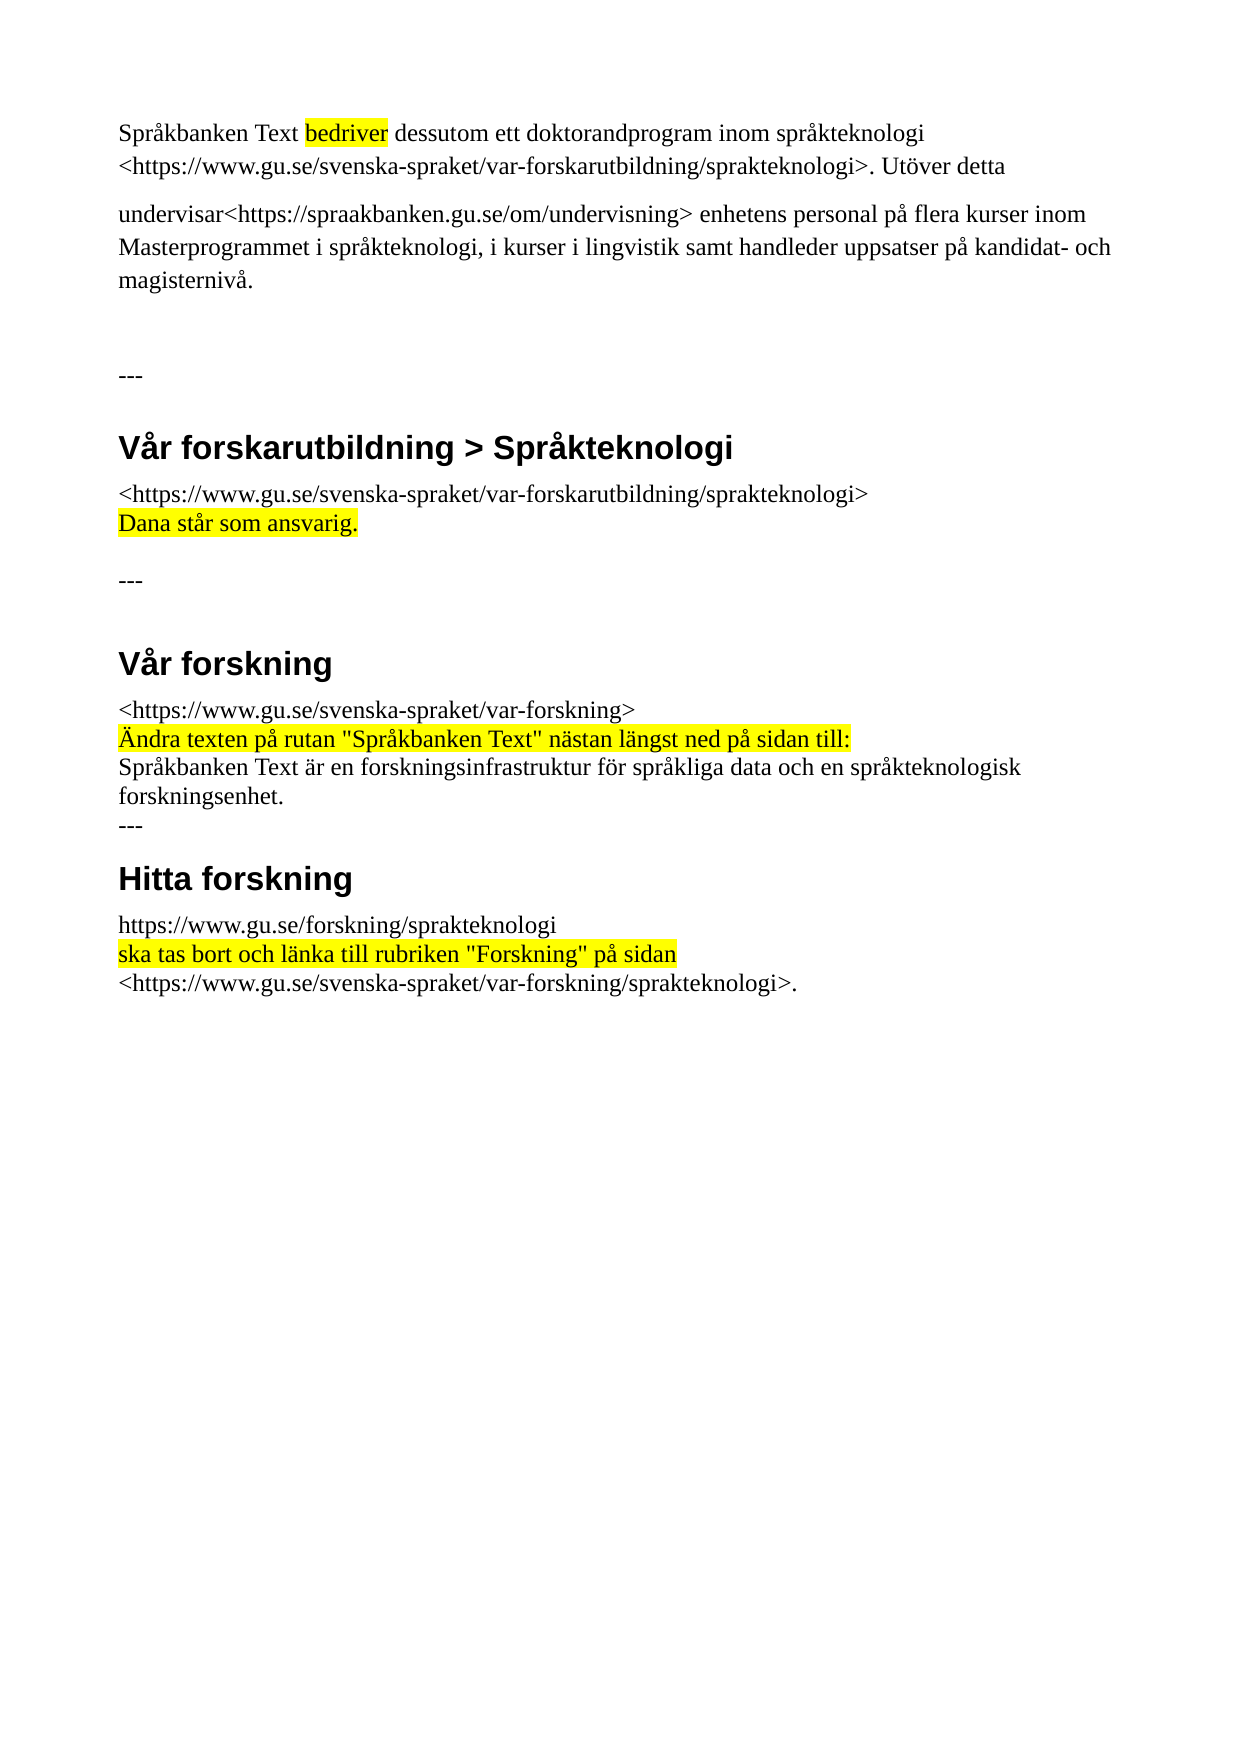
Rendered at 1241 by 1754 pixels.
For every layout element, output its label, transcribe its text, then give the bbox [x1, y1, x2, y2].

text <https://www.gu.se/svenska-spraket/var-forskarutbildning/sprakteknologi> [118, 479, 1122, 508]
text --- [118, 360, 1122, 389]
subtitle Hitta forskning [118, 859, 1122, 898]
text Språkbanken Text är en forskningsinfrastruktur för språkliga data och en språkteknologisk forskningsenhet. [118, 752, 1122, 810]
text --- [118, 810, 1122, 839]
text https://www.gu.se/forskning/sprakteknologi [118, 910, 1122, 939]
text <https://www.gu.se/svenska-spraket/var-forskning> [118, 695, 1122, 724]
subtitle Vår forskarutbildning > Språkteknologi [118, 428, 1122, 467]
text ska tas bort och länka till rubriken "Forskning" på sidan [118, 939, 1122, 968]
text <https://www.gu.se/svenska-spraket/var-forskning/sprakteknologi>. [118, 968, 1122, 997]
text Språkbanken Text bedriver dessutom ett doktorandprogram inom språkteknologi <https://www.gu.se/svenska-spraket/var-forskarutbildning/sprakteknologi>. Utöver detta [118, 118, 1122, 180]
text Dana står som ansvarig. [118, 508, 1122, 537]
text undervisar<https://spraakbanken.gu.se/om/undervisning> enhetens personal på flera kurser inom Masterprogrammet i språkteknologi, i kurser i lingvistik samt handleder uppsatser på kandidat- och magisternivå. [118, 199, 1122, 293]
subtitle Vår forskning [118, 644, 1122, 682]
text Ändra texten på rutan "Språkbanken Text" nästan längst ned på sidan till: [118, 724, 1122, 752]
text --- [118, 566, 1122, 594]
